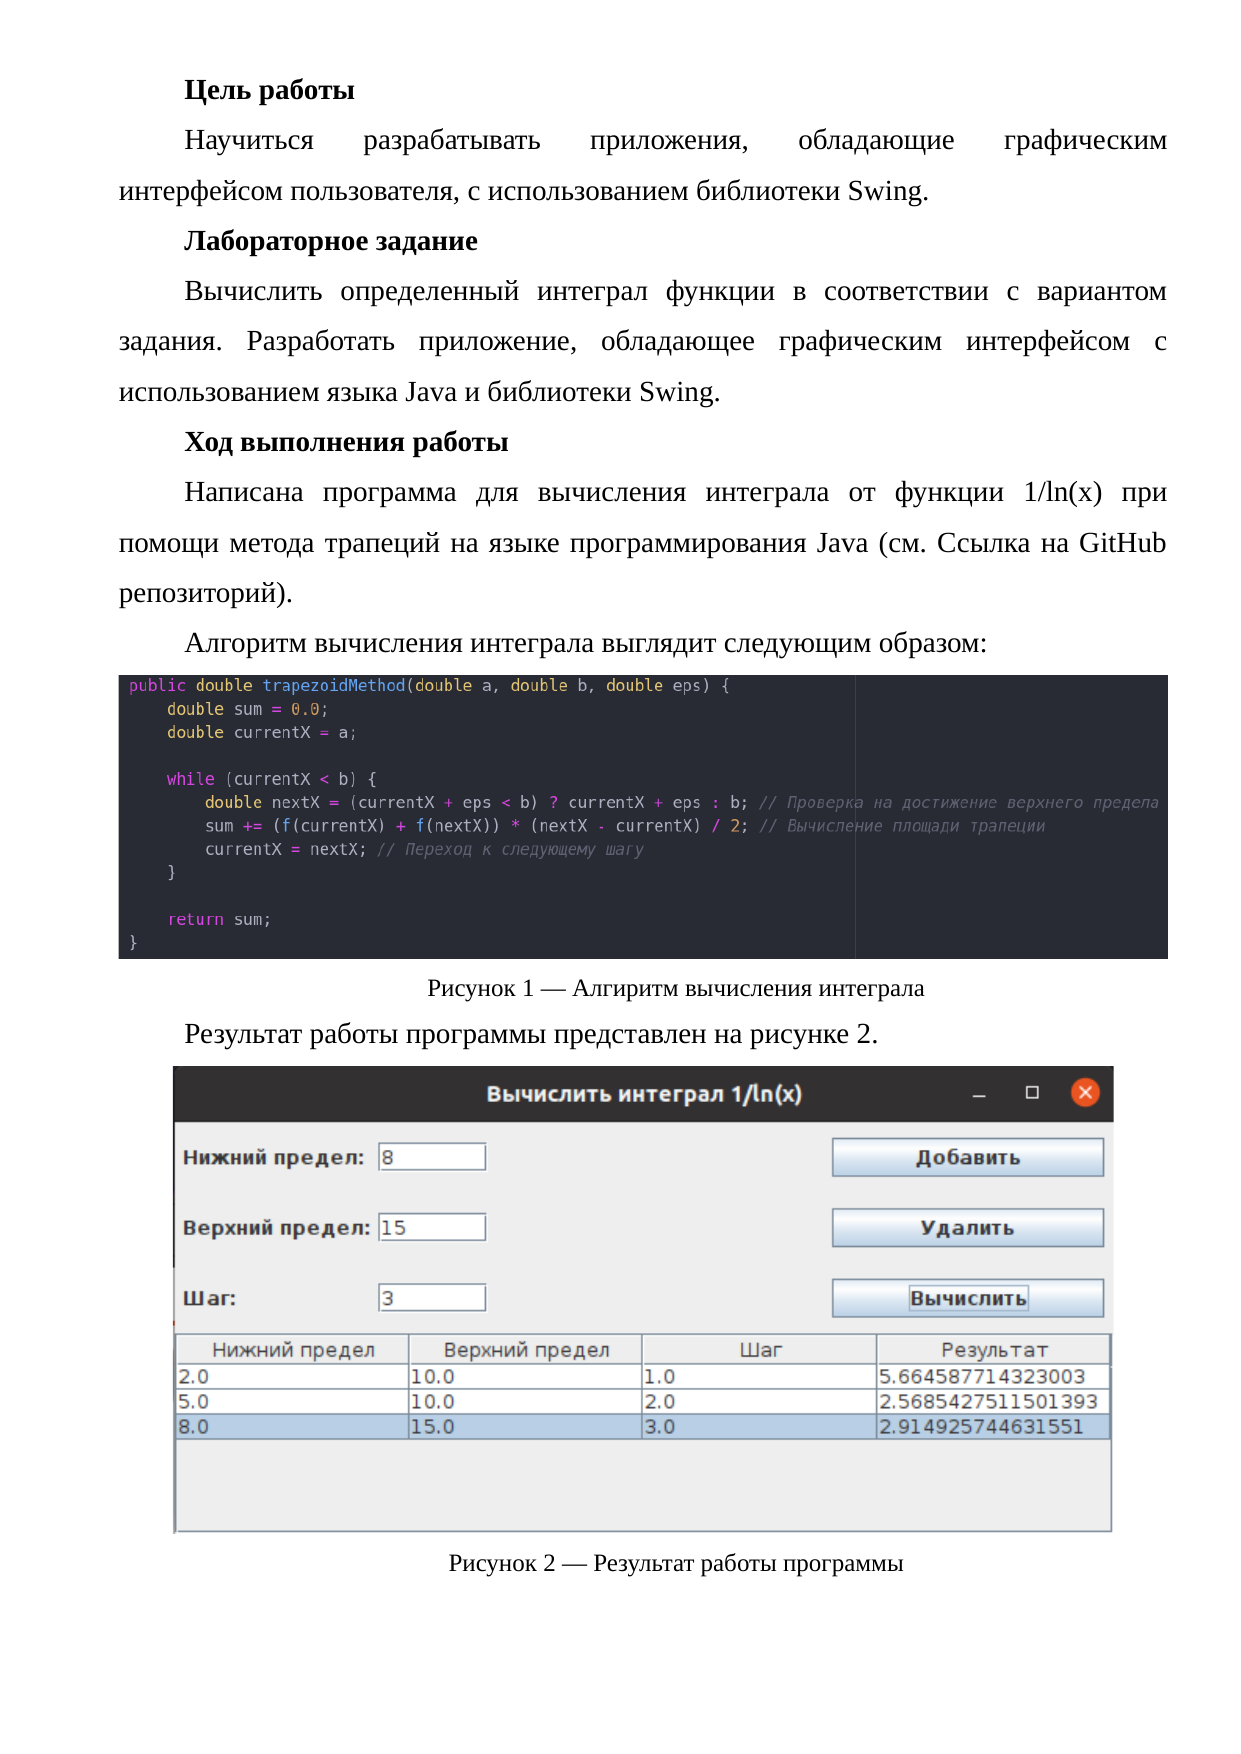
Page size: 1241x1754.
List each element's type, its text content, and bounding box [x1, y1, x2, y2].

text Лабораторное задание [118, 223, 1168, 256]
text Научиться разрабатывать приложения, обладающие графическим интерфейсом пользователя, с использованием библиотеки Swing. [118, 122, 1168, 206]
text Рисунок 2 — Результат работы программы [118, 1067, 1168, 1577]
picture [172, 1066, 1114, 1534]
text Рисунок 1 — Алгиритм вычисления интеграла [118, 959, 1168, 1002]
text Вычислить определенный интеграл функции в соответствии с вариантом задания. Разработать приложение, обладающее графическим интерфейсом с использованием языка Java и библиотеки Swing. [118, 273, 1168, 407]
text Цель работы [118, 72, 1168, 106]
picture [118, 675, 1168, 959]
text Ход выполнения работы [118, 424, 1168, 458]
text Алгоритм вычисления интеграла выглядит следующим образом: [118, 625, 1168, 659]
text Написана программа для вычисления интеграла от функции 1/ln(x) при помощи метода трапеций на языке программирования Java (см. Ссылка на GitHub репозиторий). [118, 474, 1168, 609]
text Результат работы программы представлен на рисунке 2. [118, 1016, 1168, 1050]
